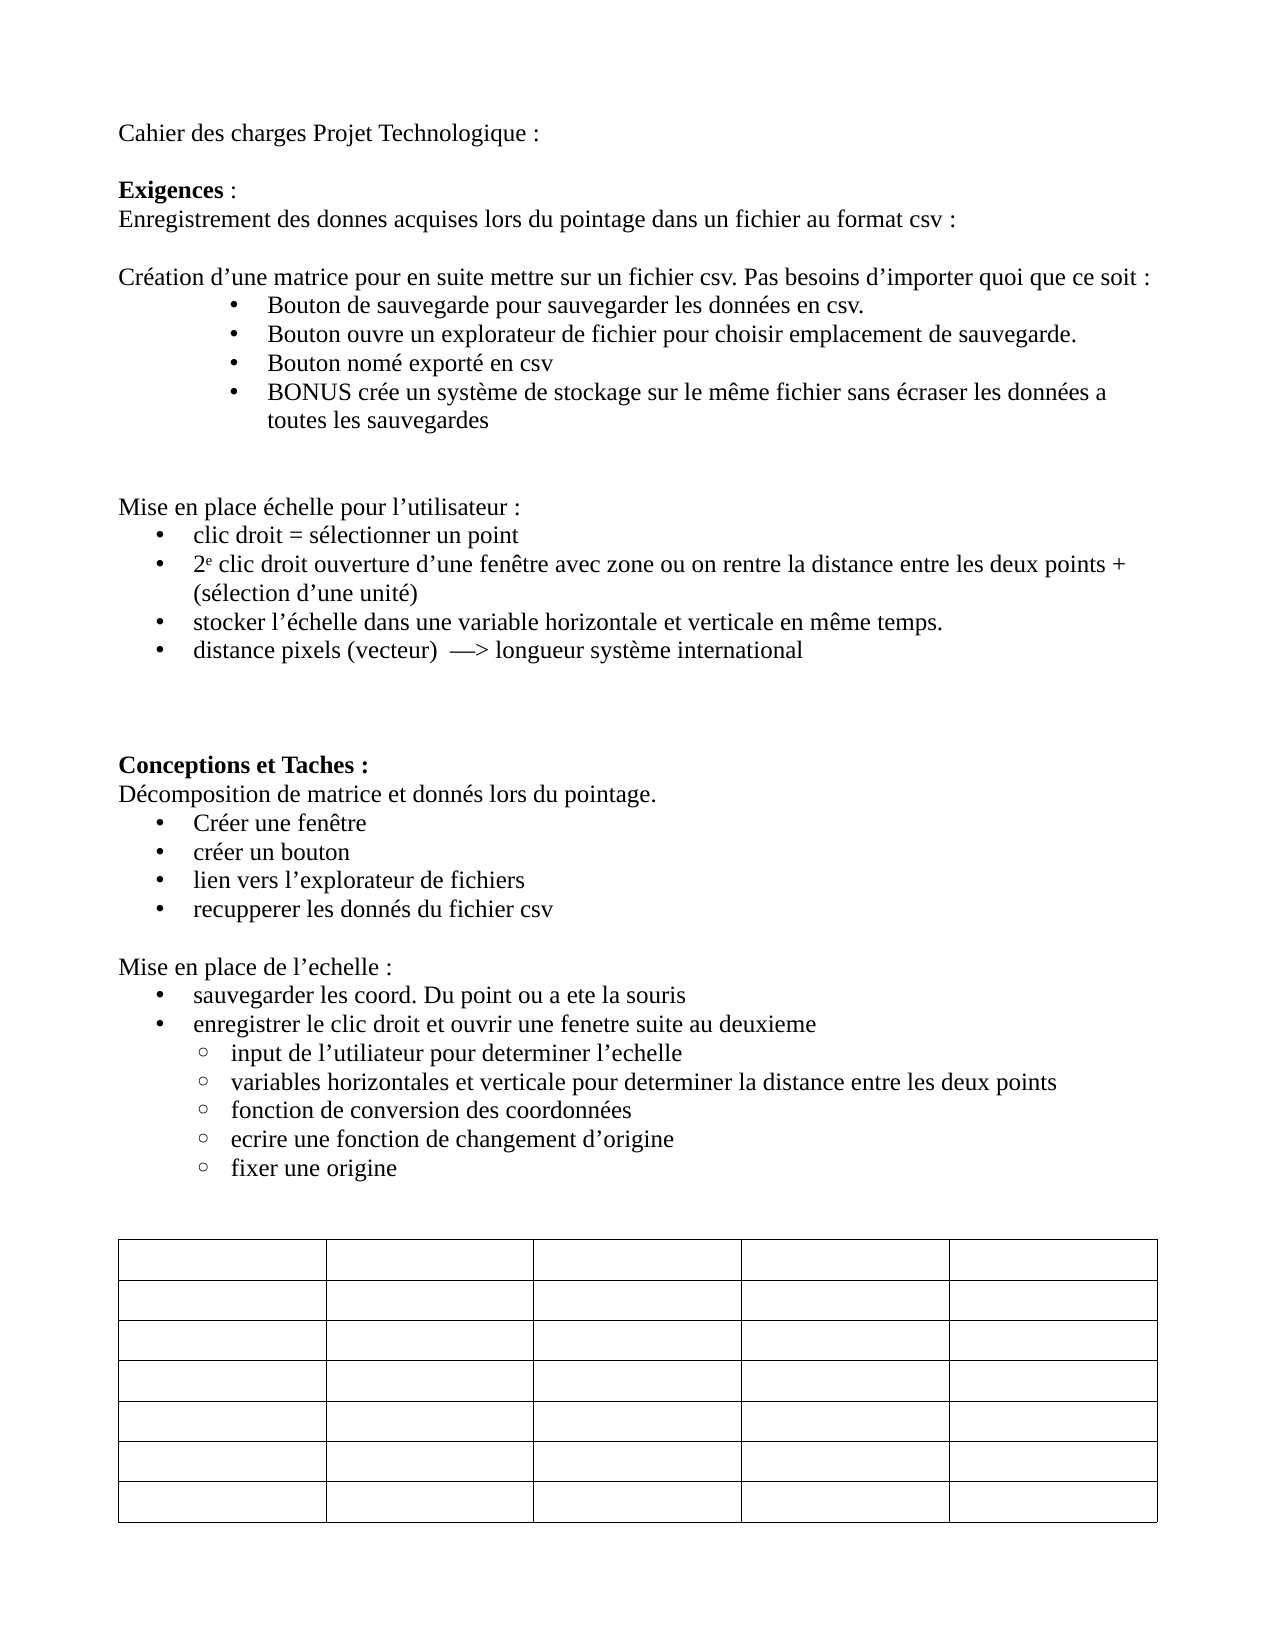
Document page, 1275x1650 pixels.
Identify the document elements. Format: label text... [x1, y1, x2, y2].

table_cell [742, 1482, 949, 1522]
table_header [534, 1240, 741, 1280]
text Enregistrement des donnes acquises lors du pointage dans un fichier au format csv : [118, 204, 1157, 233]
table_cell [119, 1321, 326, 1360]
table_cell [327, 1321, 533, 1360]
table_cell [119, 1281, 326, 1320]
list Bouton nomé exporté en csv [229, 348, 1157, 377]
table_cell [119, 1361, 326, 1401]
table_cell [327, 1482, 533, 1522]
text Création d’une matrice pour en suite mettre sur un fichier csv. Pas besoins d’importer quoi que ce soit : [118, 262, 1157, 291]
text Conceptions et Taches : [118, 751, 1157, 779]
table_cell [950, 1442, 1157, 1481]
list stocker l’échelle dans une variable horizontale et verticale en même temps. [156, 607, 1157, 636]
table_cell [950, 1361, 1157, 1401]
table_header [950, 1240, 1157, 1280]
list lien vers l’explorateur de fichiers [156, 866, 1157, 894]
table_header [742, 1240, 949, 1280]
table_cell [950, 1281, 1157, 1320]
list BONUS crée un système de stockage sur le même fichier sans écraser les données a toutes les sauvegardes [229, 377, 1157, 434]
table_cell [119, 1442, 326, 1481]
list fonction de conversion des coordonnées [193, 1096, 1157, 1124]
table_header [119, 1240, 326, 1280]
table_cell [327, 1361, 533, 1401]
table_cell [119, 1482, 326, 1522]
list distance pixels (vecteur) —> longueur système international [156, 636, 1157, 664]
list ecrire une fonction de changement d’origine [193, 1124, 1157, 1153]
table_cell [742, 1361, 949, 1401]
table_cell [534, 1361, 741, 1401]
text Décomposition de matrice et donnés lors du pointage. [118, 779, 1157, 808]
list sauvegarder les coord. Du point ou a ete la souris [156, 981, 1157, 1009]
list recupperer les donnés du fichier csv [156, 894, 1157, 923]
list input de l’utiliateur pour determiner l’echelle [193, 1038, 1157, 1067]
list Bouton ouvre un explorateur de fichier pour choisir emplacement de sauvegarde. [229, 319, 1157, 348]
list clic droit = sélectionner un point [156, 521, 1157, 549]
text Exigences : [118, 176, 1157, 204]
list enregistrer le clic droit et ouvrir une fenetre suite au deuxieme [156, 1009, 1157, 1038]
list Créer une fenêtre [156, 808, 1157, 837]
table_cell [950, 1402, 1157, 1441]
table_cell [534, 1482, 741, 1522]
list fixer une origine [193, 1153, 1157, 1182]
table_cell [327, 1281, 533, 1320]
table_cell [534, 1321, 741, 1360]
table_cell [534, 1281, 741, 1320]
list Bouton de sauvegarde pour sauvegarder les données en csv. [229, 291, 1157, 319]
text Mise en place échelle pour l’utilisateur : [118, 492, 1157, 521]
table_cell [742, 1321, 949, 1360]
table_cell [950, 1482, 1157, 1522]
table_cell [327, 1402, 533, 1441]
table_cell [119, 1402, 326, 1441]
table_cell [742, 1402, 949, 1441]
table_cell [950, 1321, 1157, 1360]
list 2ᵉ clic droit ouverture d’une fenêtre avec zone ou on rentre la distance entre les deux points + (sélection d’une unité) [156, 549, 1157, 607]
table_cell [742, 1442, 949, 1481]
table_cell [327, 1442, 533, 1481]
text Mise en place de l’echelle : [118, 952, 1157, 981]
table_header [327, 1240, 533, 1280]
text Cahier des charges Projet Technologique : [118, 118, 1157, 147]
list créer un bouton [156, 837, 1157, 866]
list variables horizontales et verticale pour determiner la distance entre les deux points [193, 1067, 1157, 1096]
table_cell [742, 1281, 949, 1320]
table_cell [534, 1442, 741, 1481]
table_cell [534, 1402, 741, 1441]
